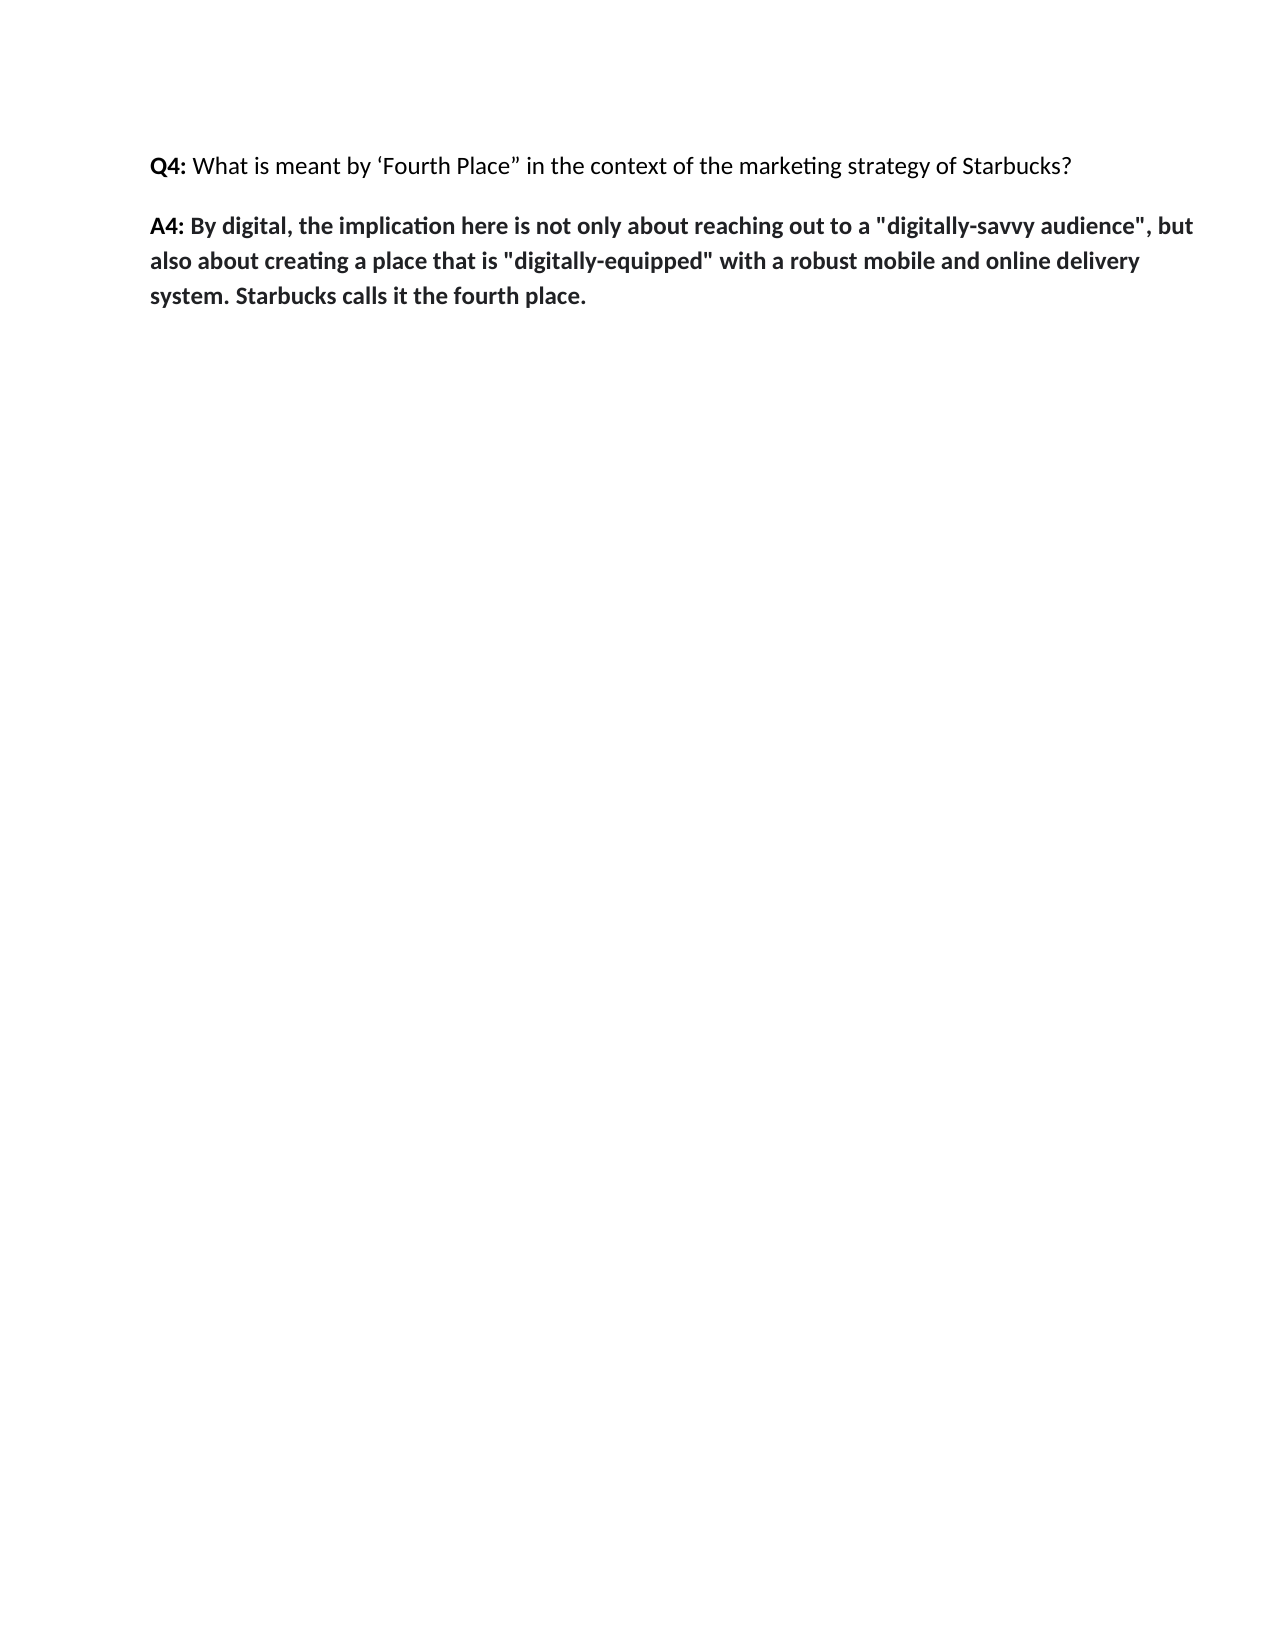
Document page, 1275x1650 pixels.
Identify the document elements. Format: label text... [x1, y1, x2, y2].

text A4: By digital, the implication here is not only about reaching out to a "digitally-savvy audience", but also about creating a place that is "digitally-equipped" with a robust mobile and online delivery system. Starbucks calls it the fourth place. [150, 210, 1224, 311]
text Q4: What is meant by ‘Fourth Place” in the context of the marketing strategy of Starbucks? [150, 150, 1224, 181]
